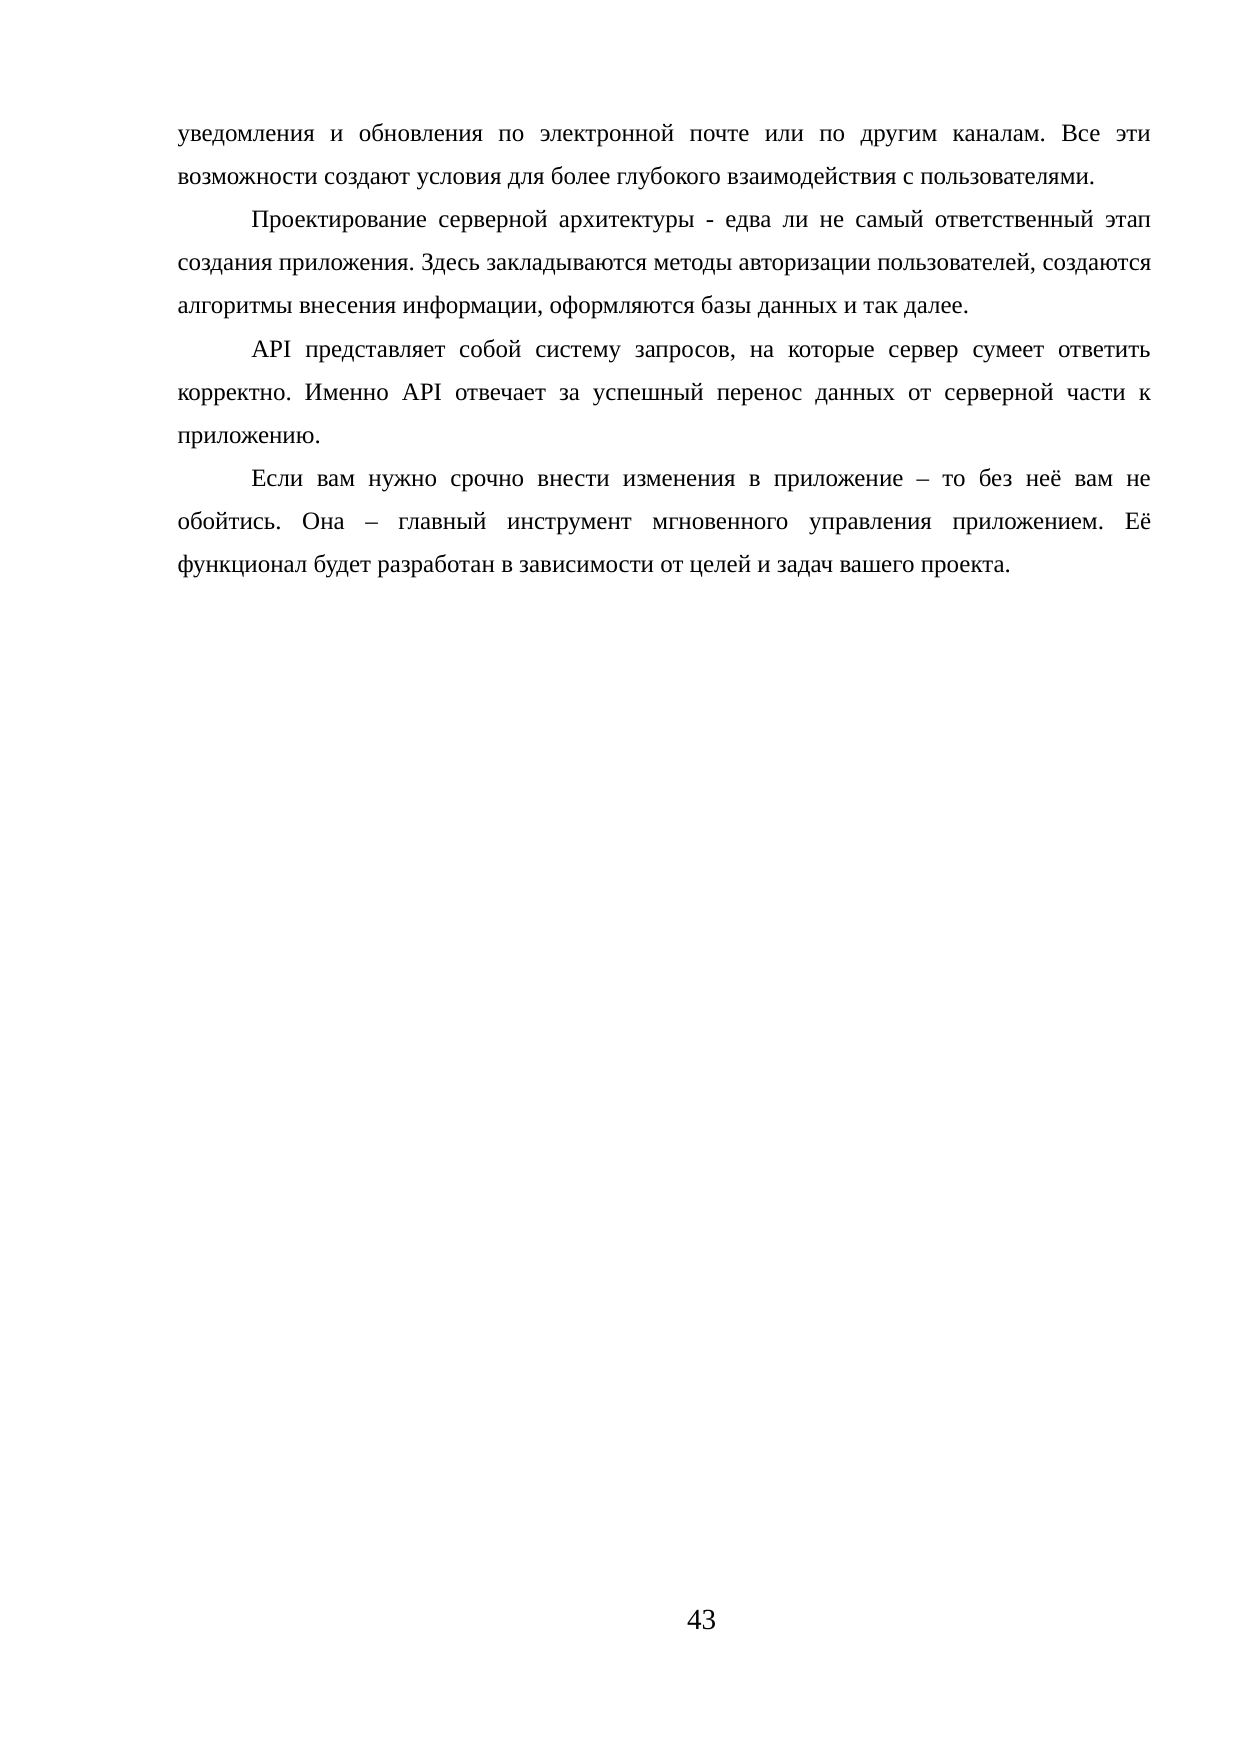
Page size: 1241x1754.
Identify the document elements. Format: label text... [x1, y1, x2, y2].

text Если вам нужно срочно внести изменения в приложение – то без неё вам не обойтись. Она – главный инструмент мгновенного управления приложением. Её функционал будет разработан в зависимости от целей и задач вашего проекта. [177, 463, 1152, 578]
text API представляет собой систему запросов, на которые сервер сумеет ответить корректно. Именно API отвечает за успешный перенос данных от серверной части к приложению. [177, 334, 1152, 449]
text Проектирование серверной архитектуры - едва ли не самый ответственный этап создания приложения. Здесь закладываются методы авторизации пользователей, создаются алгоритмы внесения информации, оформляются базы данных и так далее. [177, 204, 1152, 319]
text уведомления и обновления по электронной почте или по другим каналам. Все эти возможности создают условия для более глубокого взаимодействия с пользователями. [177, 118, 1152, 190]
